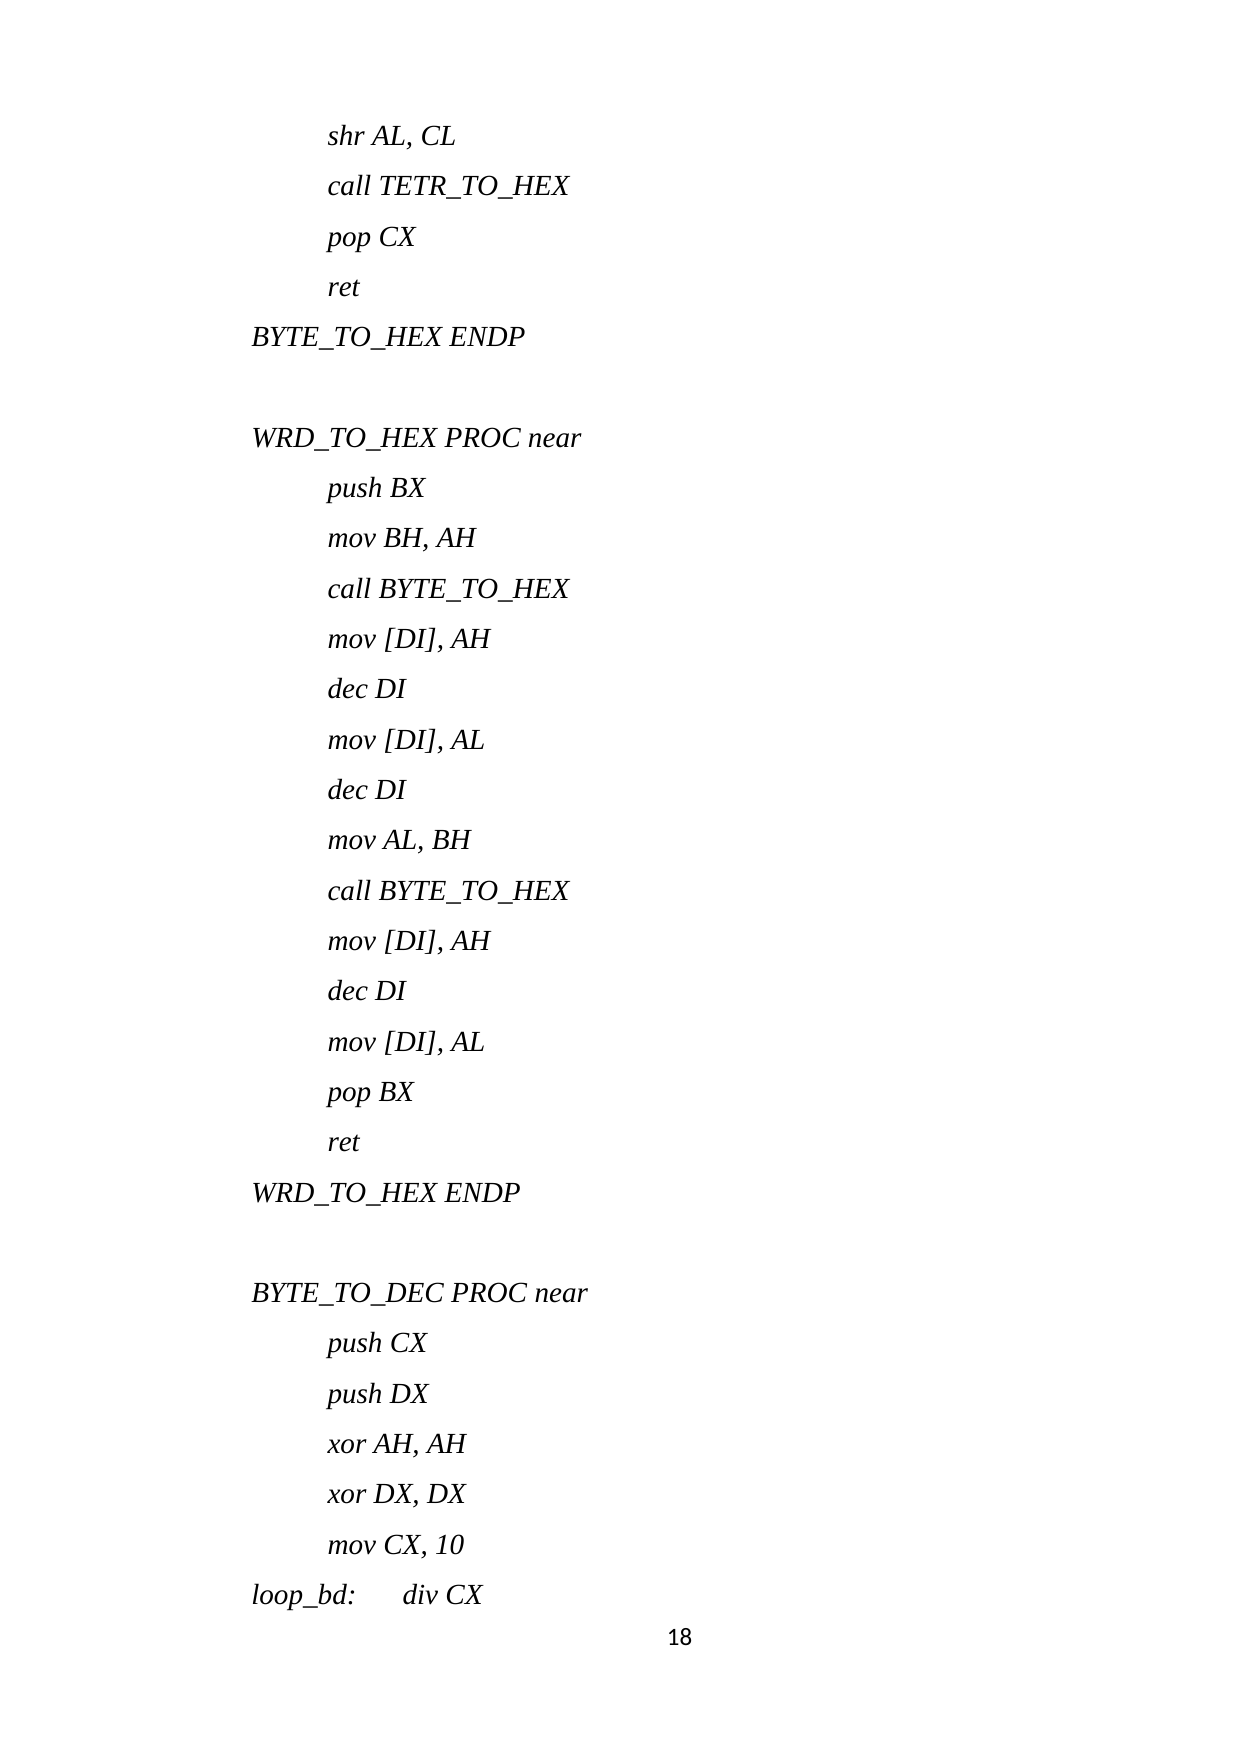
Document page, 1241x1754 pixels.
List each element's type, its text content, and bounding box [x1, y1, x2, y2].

text dec DI [177, 772, 1181, 806]
text WRD_TO_HEX PROC near [177, 420, 1181, 453]
text mov AL, BH [177, 822, 1181, 856]
text call BYTE_TO_HEX [177, 571, 1181, 604]
text call BYTE_TO_HEX [177, 873, 1181, 906]
text loop_bd: div CX [177, 1577, 1181, 1611]
text shr AL, CL [177, 118, 1181, 152]
text dec DI [177, 973, 1181, 1007]
text dec DI [177, 672, 1181, 705]
text push CX [177, 1326, 1181, 1359]
text WRD_TO_HEX ENDP [177, 1175, 1181, 1208]
text mov [DI], AL [177, 722, 1181, 755]
text call TETR_TO_HEX [177, 168, 1181, 202]
text ret [177, 269, 1181, 303]
text mov [DI], AH [177, 621, 1181, 655]
text push BX [177, 470, 1181, 504]
text ret [177, 1124, 1181, 1158]
text push DX [177, 1376, 1181, 1409]
text mov CX, 10 [177, 1527, 1181, 1560]
text mov [DI], AL [177, 1024, 1181, 1057]
text xor DX, DX [177, 1477, 1181, 1510]
text pop CX [177, 219, 1181, 252]
text pop BX [177, 1074, 1181, 1108]
text mov [DI], AH [177, 923, 1181, 957]
text BYTE_TO_DEC PROC near [177, 1275, 1181, 1309]
text xor AH, AH [177, 1426, 1181, 1460]
text mov BH, AH [177, 521, 1181, 554]
text BYTE_TO_HEX ENDP [177, 319, 1181, 353]
